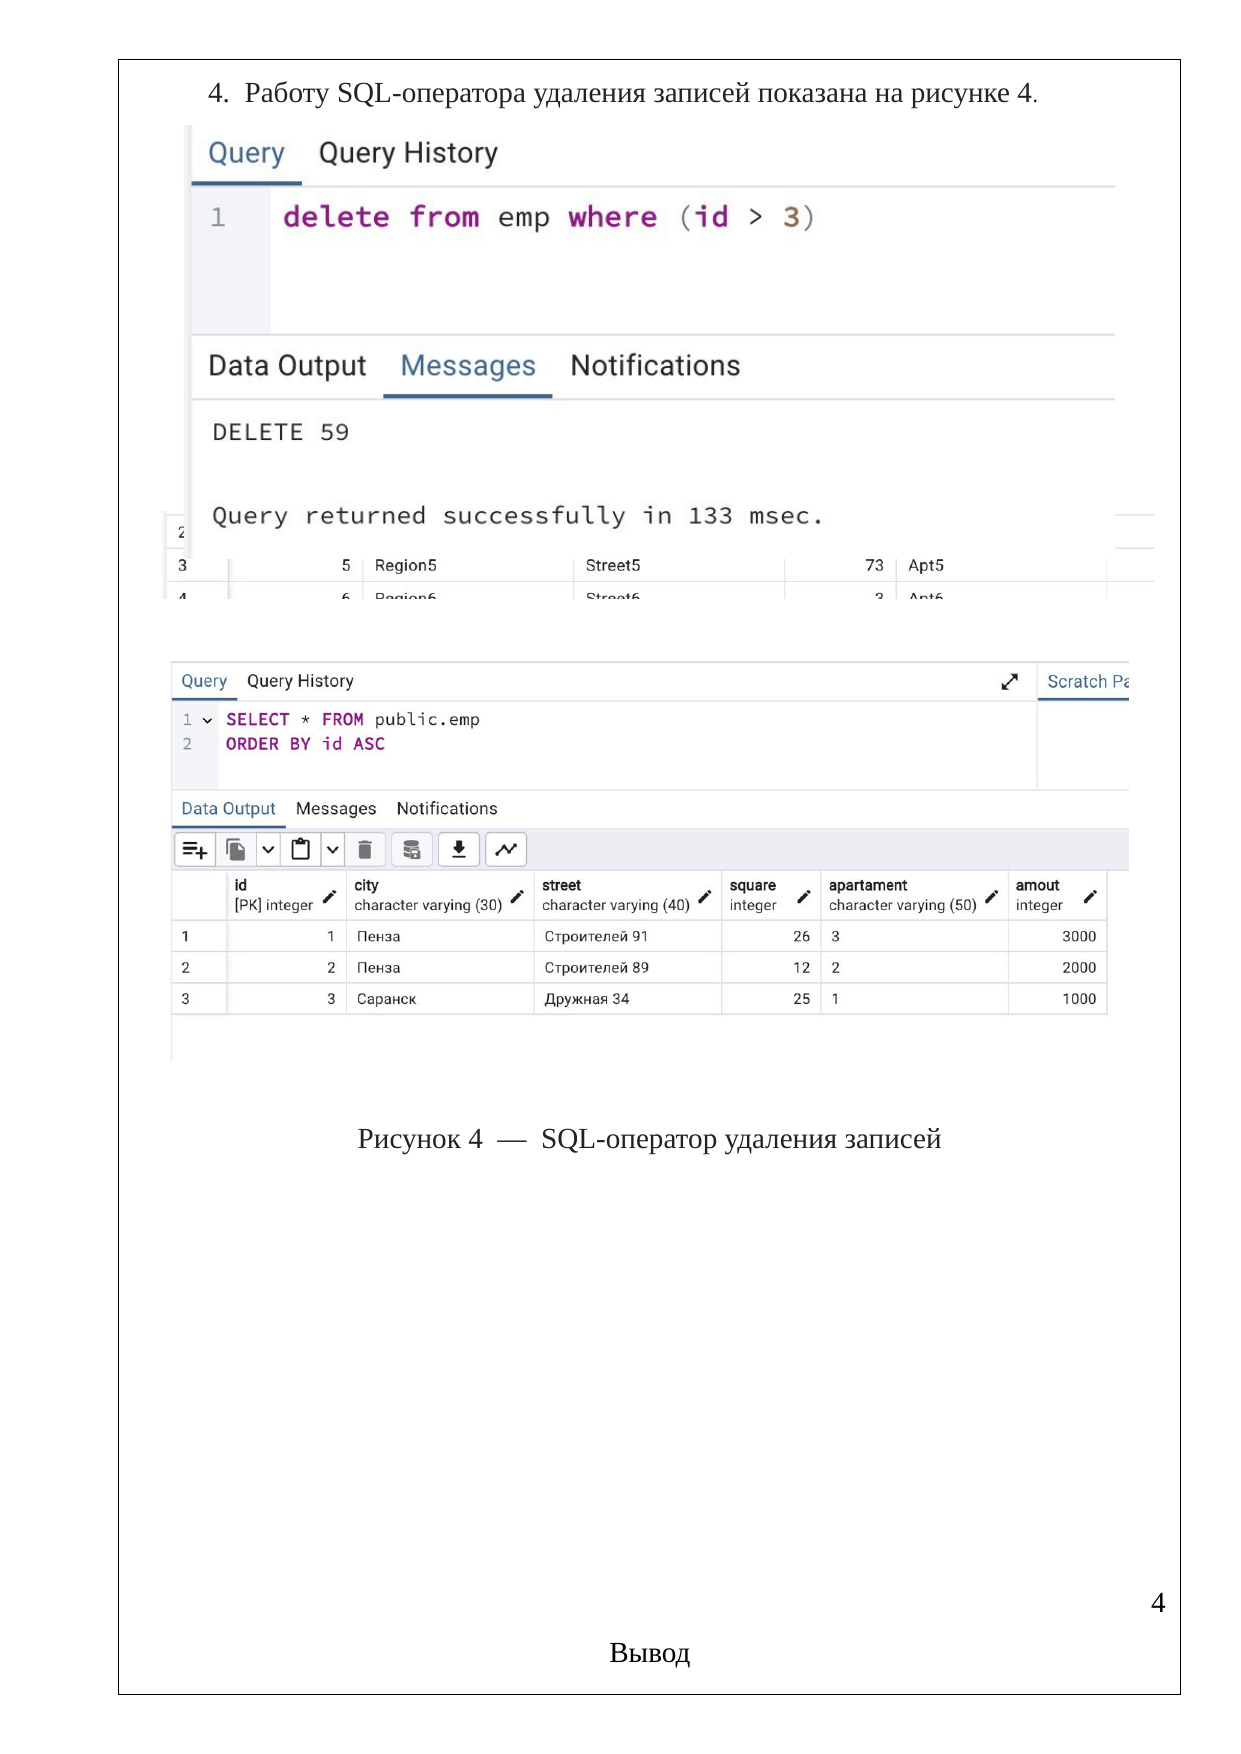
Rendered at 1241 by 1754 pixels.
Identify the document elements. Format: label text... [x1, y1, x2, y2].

text 4. Работу SQL-оператора удаления записей показана на рисунке 4. [134, 75, 1165, 108]
text 5 [134, 1585, 1165, 1618]
text Вывод [134, 1635, 1165, 1668]
text Рисунок 4 — SQL-оператор удаления записей [134, 1122, 1165, 1155]
picture [162, 125, 1155, 599]
picture [170, 661, 1129, 1062]
